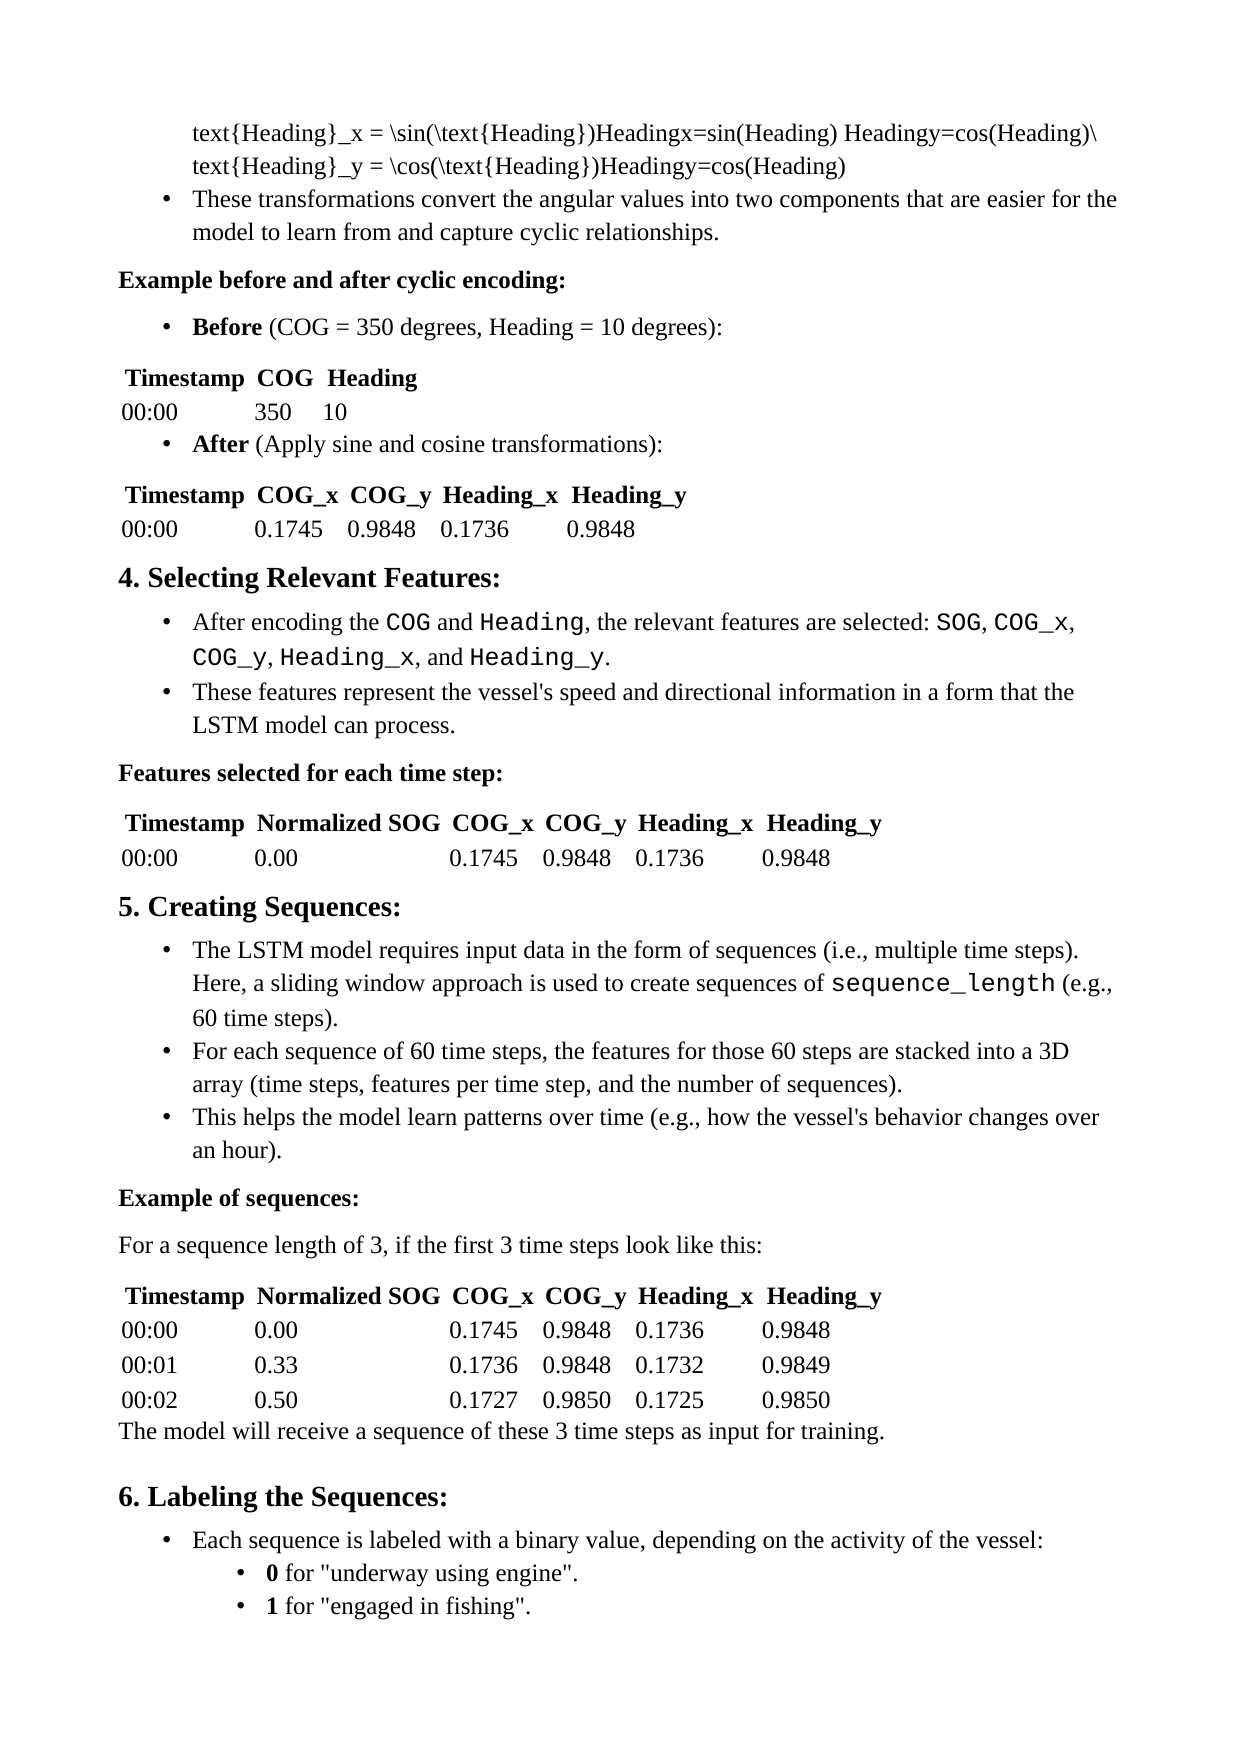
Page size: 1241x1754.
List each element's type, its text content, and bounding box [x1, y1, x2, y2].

table_cell 0.9848 [759, 1313, 890, 1347]
text Features selected for each time step: [118, 758, 1122, 786]
text Example of sequences: [118, 1183, 1122, 1212]
table_cell 0.9848 [539, 1347, 632, 1382]
table_cell 0.9850 [759, 1382, 890, 1416]
table_cell 00:00 [118, 511, 251, 546]
table_cell 0.1727 [446, 1382, 539, 1416]
table_cell 0.33 [251, 1347, 446, 1382]
table_header Heading [319, 360, 425, 394]
table_cell 0.1745 [446, 840, 539, 874]
list 0 for "underway using engine". [236, 1558, 1122, 1586]
table_header Heading_y [759, 805, 890, 840]
table_header COG_y [344, 477, 437, 511]
subtitle 5. Creating Sequences: [118, 889, 1122, 923]
list 1 for "engaged in fishing". [236, 1591, 1122, 1619]
table_cell 00:00 [118, 840, 251, 874]
table_cell 10 [319, 395, 425, 429]
table_cell 0.9848 [759, 840, 890, 874]
table_cell 0.9848 [564, 511, 694, 546]
list Before (COG = 350 degrees, Heading = 10 degrees): [162, 312, 1122, 341]
text The model will receive a sequence of these 3 time steps as input for training. [118, 1416, 1122, 1445]
table_cell 0.1736 [437, 511, 563, 546]
table_header Timestamp [118, 1278, 251, 1313]
table_header COG_x [251, 477, 344, 511]
subtitle 4. Selecting Relevant Features: [118, 561, 1122, 594]
table_header Timestamp [118, 477, 251, 511]
list Each sequence is labeled with a binary value, depending on the activity of the vessel: [162, 1525, 1122, 1553]
list After (Apply sine and cosine transformations): [162, 429, 1122, 458]
table_cell 00:01 [118, 1347, 251, 1382]
table_header COG [251, 360, 319, 394]
table_header COG_y [539, 805, 632, 840]
table_header Normalized SOG [251, 805, 446, 840]
list After encoding the COG and Heading, the relevant features are selected: SOG, COG_x, COG_y, Heading_x, and Heading_y. [162, 607, 1122, 672]
table_header Timestamp [118, 360, 251, 394]
table_cell 0.9848 [539, 840, 632, 874]
table_header Timestamp [118, 805, 251, 840]
table_cell 0.9849 [759, 1347, 890, 1382]
table_cell 0.1736 [632, 1313, 759, 1347]
list These features represent the vessel's speed and directional information in a form that the LSTM model can process. [162, 677, 1122, 739]
list text{Heading}_x = \sin(\text{Heading})Headingx​=sin(Heading) Headingy=cos⁡(Heading)\text{Heading}_y = \cos(\text{Heading})Headingy​=cos(Heading) [162, 118, 1122, 180]
table_header Heading_y [759, 1278, 890, 1313]
table_cell 0.1736 [446, 1347, 539, 1382]
list For each sequence of 60 time steps, the features for those 60 steps are stacked into a 3D array (time steps, features per time step, and the number of sequences). [162, 1036, 1122, 1098]
table_cell 0.9848 [344, 511, 437, 546]
table_cell 0.1725 [632, 1382, 759, 1416]
list The LSTM model requires input data in the form of sequences (i.e., multiple time steps). Here, a sliding window approach is used to create sequences of sequence_length (e.g., 60 time steps). [162, 935, 1122, 1032]
list This helps the model learn patterns over time (e.g., how the vessel's behavior changes over an hour). [162, 1102, 1122, 1164]
table_cell 0.9848 [539, 1313, 632, 1347]
table_cell 00:00 [118, 1313, 251, 1347]
table_header Heading_x [632, 805, 759, 840]
subtitle 6. Labeling the Sequences: [118, 1479, 1122, 1512]
table_cell 0.00 [251, 1313, 446, 1347]
table_header COG_x [446, 805, 539, 840]
text For a sequence length of 3, if the first 3 time steps look like this: [118, 1231, 1122, 1259]
table_cell 0.00 [251, 840, 446, 874]
list These transformations convert the angular values into two components that are easier for the model to learn from and capture cyclic relationships. [162, 184, 1122, 246]
table_cell 0.1732 [632, 1347, 759, 1382]
table_header COG_x [446, 1278, 539, 1313]
table_header Heading_y [564, 477, 694, 511]
table_cell 350 [251, 395, 319, 429]
table_header Normalized SOG [251, 1278, 446, 1313]
table_cell 00:02 [118, 1382, 251, 1416]
table_cell 0.9850 [539, 1382, 632, 1416]
table_header COG_y [539, 1278, 632, 1313]
table_cell 0.1745 [251, 511, 344, 546]
table_header Heading_x [632, 1278, 759, 1313]
table_cell 0.1736 [632, 840, 759, 874]
table_cell 0.50 [251, 1382, 446, 1416]
table_cell 00:00 [118, 395, 251, 429]
text Example before and after cyclic encoding: [118, 265, 1122, 293]
table_header Heading_x [437, 477, 563, 511]
table_cell 0.1745 [446, 1313, 539, 1347]
